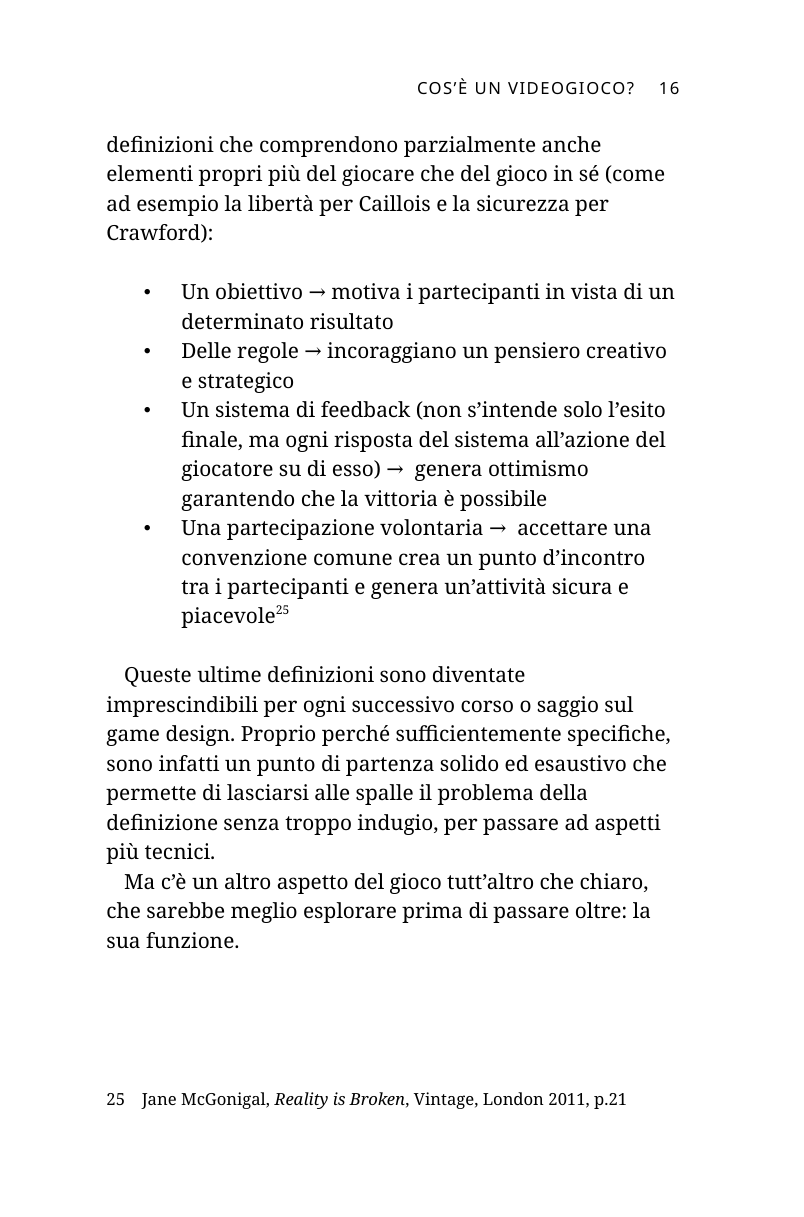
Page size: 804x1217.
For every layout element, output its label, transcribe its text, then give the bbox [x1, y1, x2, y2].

text definizioni che comprendono parzialmente anche elementi propri più del giocare che del gioco in sé (come ad esempio la libertà per Caillois e la sicurezza per Crawford): [106, 129, 679, 247]
list Jane McGonigal, Reality is Broken, Vintage, London 2011, p.21 [106, 1088, 679, 1110]
list Un obiettivo → motiva i partecipanti in vista di un determinato risultato [144, 276, 679, 335]
text Ma c’è un altro aspetto del gioco tutt’altro che chiaro, che sarebbe meglio esplorare prima di passare oltre: la sua funzione. [106, 866, 679, 954]
list Una partecipazione volontaria → accettare una convenzione comune crea un punto d’incontro tra i partecipanti e genera un’attività sicura e piacevole [144, 512, 679, 630]
list Un sistema di feedback (non s’intende solo l’esito finale, ma ogni risposta del sistema all’azione del giocatore su di esso) → genera ottimismo garantendo che la vittoria è possibile [144, 394, 679, 512]
list Delle regole → incoraggiano un pensiero creativo e strategico [144, 335, 679, 394]
text Queste ultime definizioni sono diventate imprescindibili per ogni successivo corso o saggio sul game design. Proprio perché sufficientemente specifiche, sono infatti un punto di partenza solido ed esaustivo che permette di lasciarsi alle spalle il problema della definizione senza troppo indugio, per passare ad aspetti più tecnici. [106, 659, 679, 866]
